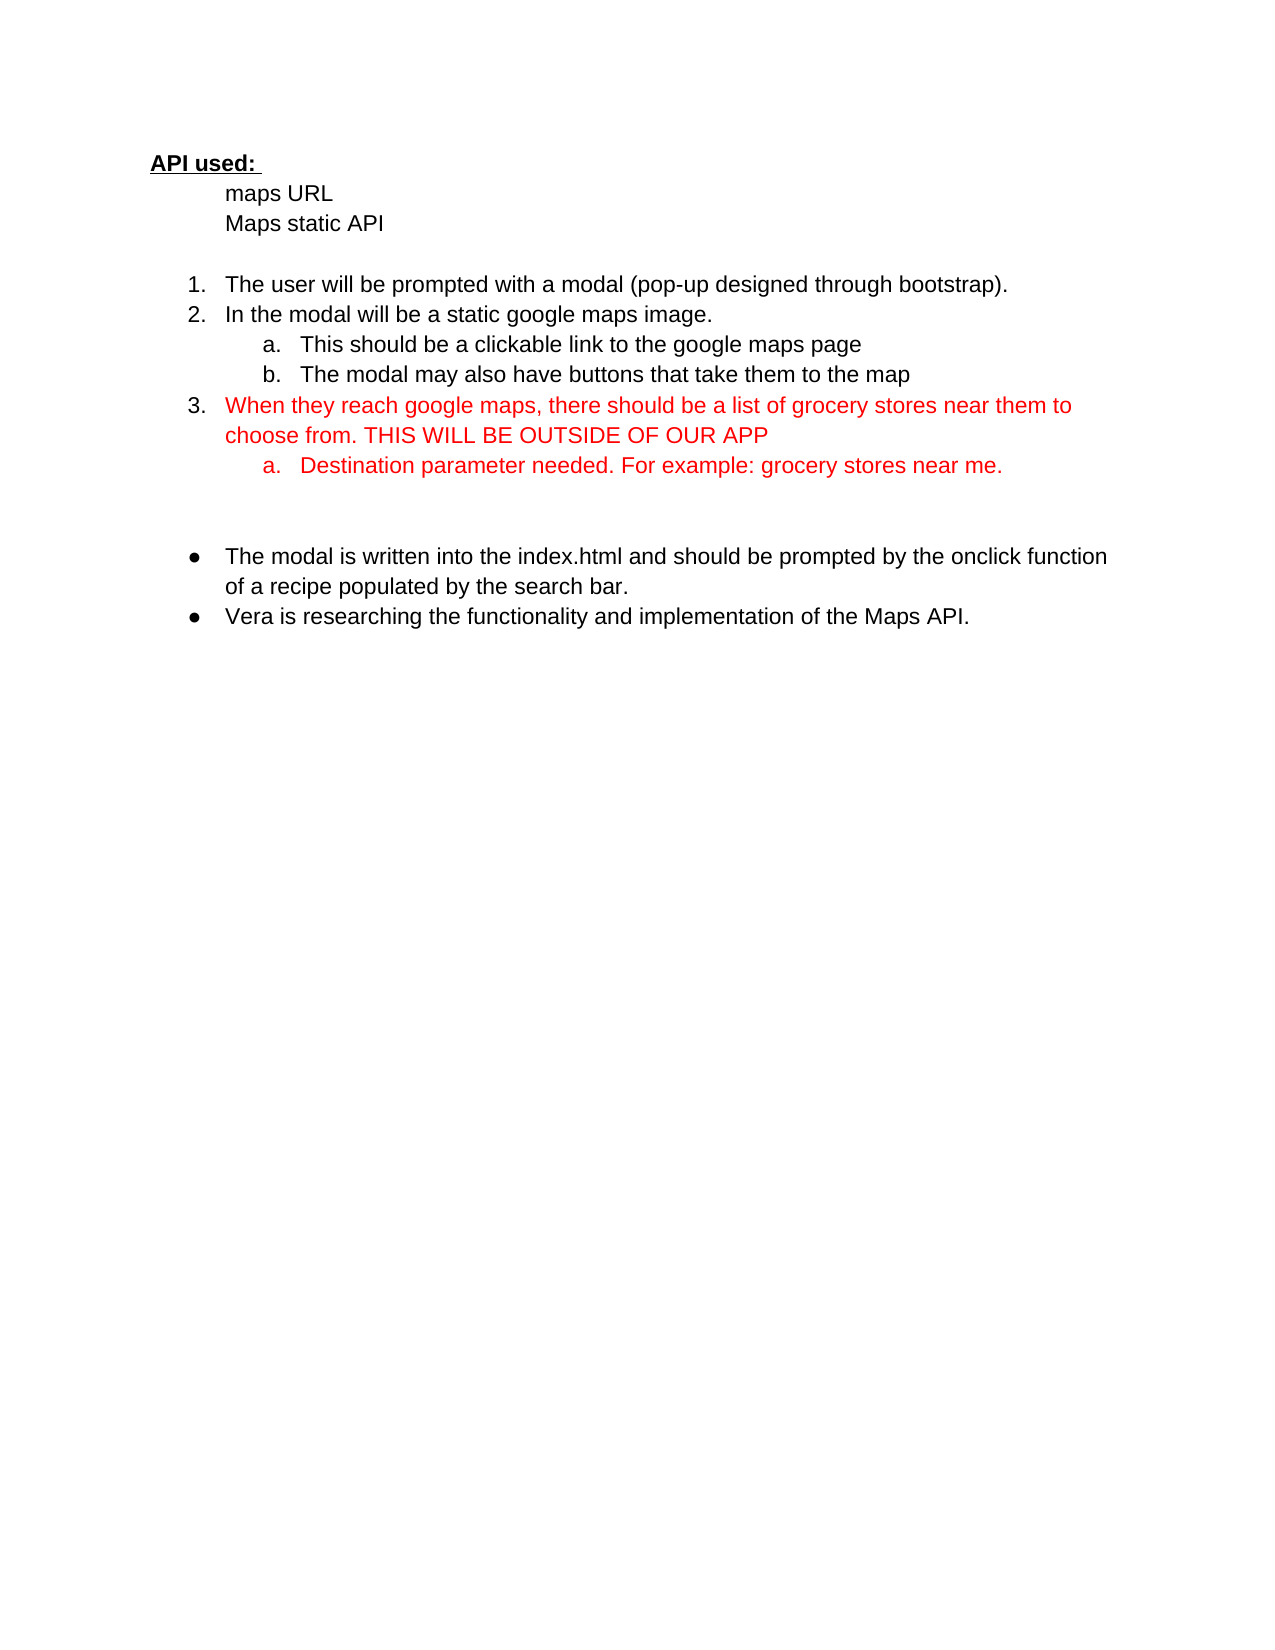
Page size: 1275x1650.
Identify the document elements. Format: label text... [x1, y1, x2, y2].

text maps URL [150, 180, 1125, 207]
list Destination parameter needed. For example: grocery stores near me. [262, 452, 1125, 478]
text Maps static API [150, 210, 1125, 237]
list The modal may also have buttons that take them to the map [262, 361, 1125, 388]
list This should be a clickable link to the google maps page [262, 331, 1125, 358]
list The modal is written into the index.html and should be prompted by the onclick function of a recipe populated by the search bar. [187, 543, 1125, 599]
text API used: [150, 150, 1125, 176]
list When they reach google maps, there should be a list of grocery stores near them to choose from. THIS WILL BE OUTSIDE OF OUR APP [187, 392, 1125, 448]
list Vera is researching the functionality and implementation of the Maps API. [187, 603, 1125, 629]
list In the modal will be a static google maps image. [187, 301, 1125, 327]
list The user will be prompted with a modal (pop-up designed through bootstrap). [187, 271, 1125, 297]
